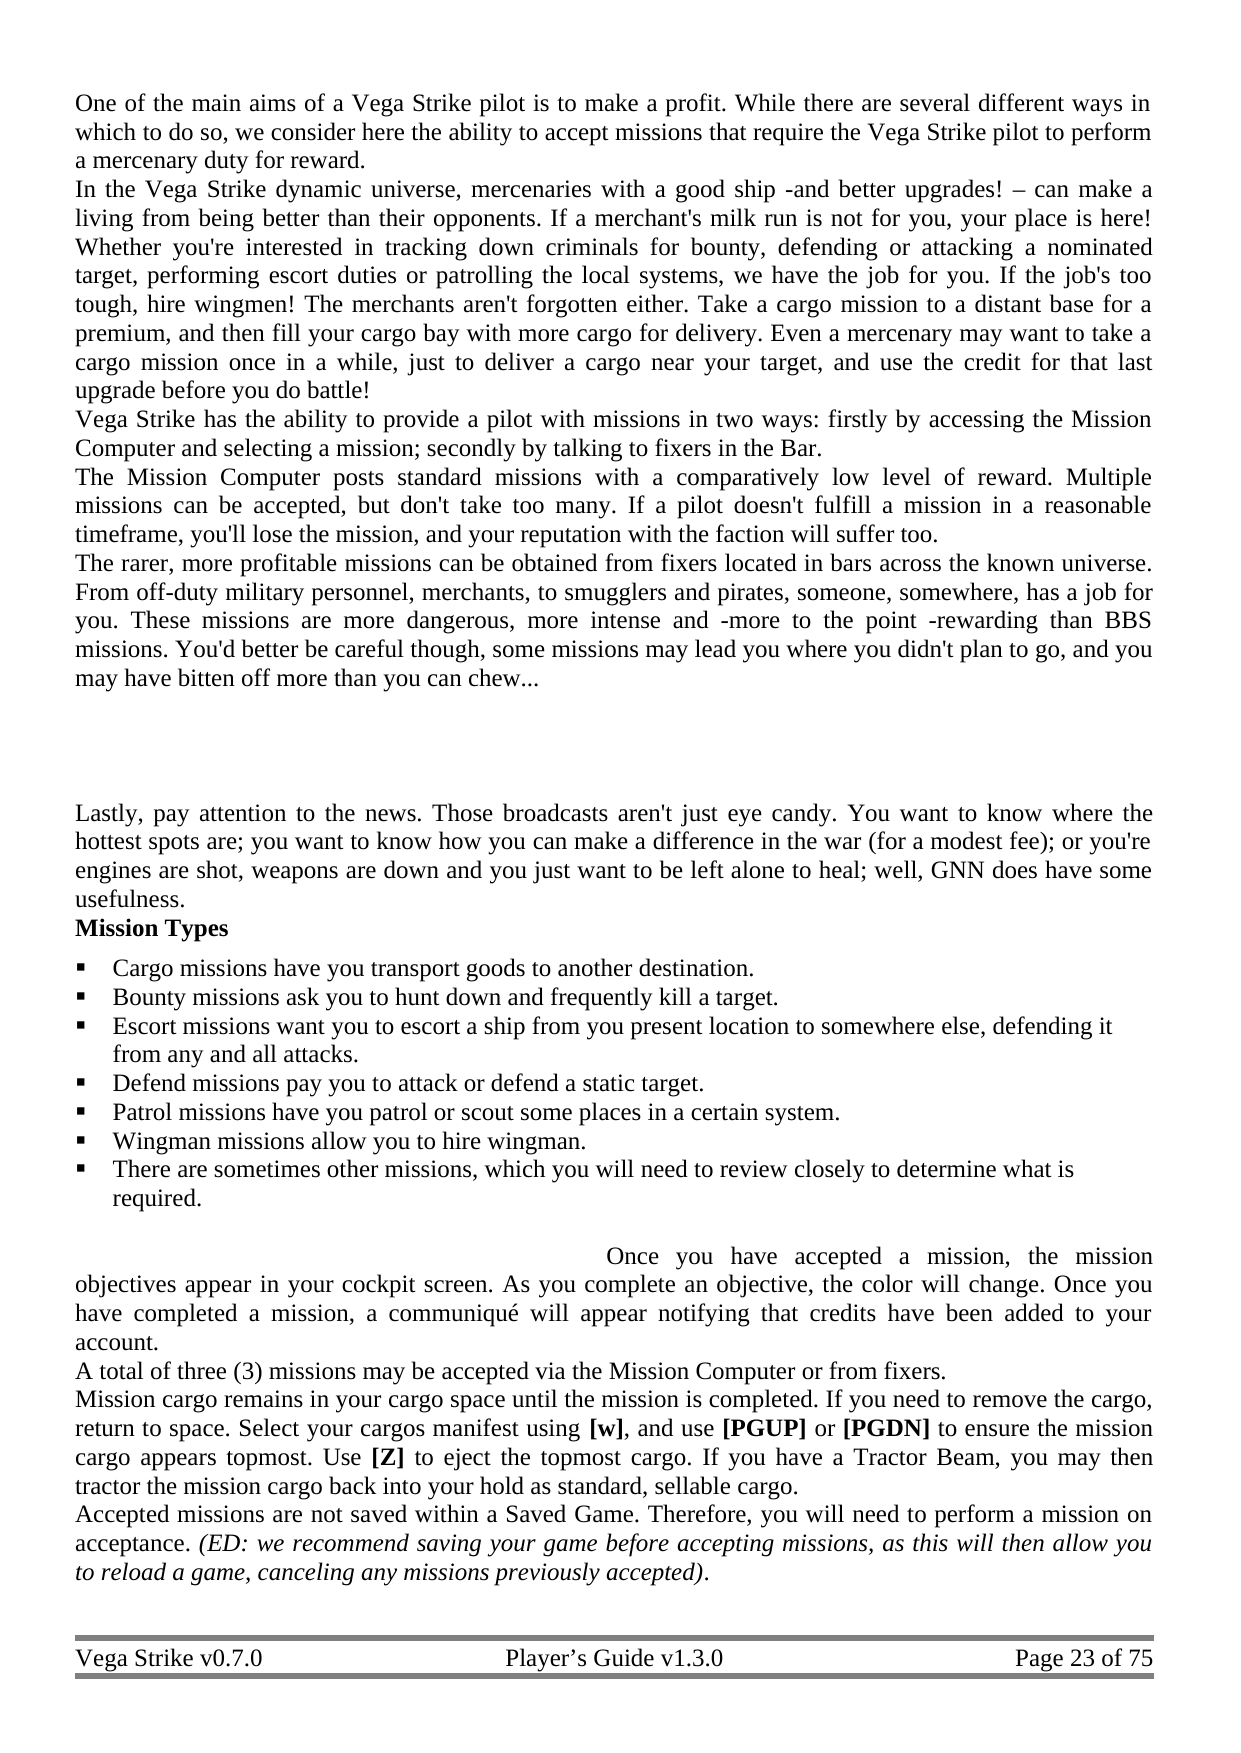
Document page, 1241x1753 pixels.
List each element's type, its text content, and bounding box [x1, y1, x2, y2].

text Mission Types [75, 913, 1154, 941]
list Defend missions pay you to attack or defend a static target. [75, 1068, 1154, 1097]
list Bounty missions ask you to hunt down and frequently kill a target. [75, 982, 1154, 1011]
list Escort missions want you to escort a ship from you present location to somewhere else, defending it from any and all attacks. [75, 1011, 1154, 1068]
text A total of three (3) missions may be accepted via the Mission Computer or from fixers. [75, 1356, 1154, 1384]
text The Mission Computer posts standard missions with a comparatively low level of reward. Multiple missions can be accepted, but don't take too many. If a pilot doesn't fulfill a mission in a reasonable timeframe, you'll lose the mission, and your reputation with the faction will suffer too. [75, 462, 1154, 548]
text The rarer, more profitable missions can be obtained from fixers located in bars across the known universe. From off-duty military personnel, merchants, to smugglers and pirates, someone, somewhere, has a job for you. These missions are more dangerous, more intense and -more to the point -rewarding than BBS missions. You'd better be careful though, some missions may lead you where you didn't plan to go, and you may have bitten off more than you can chew... [75, 548, 1154, 692]
text Mission cargo remains in your cargo space until the mission is completed. If you need to remove the cargo, return to space. Select your cargos manifest using [w], and use [PGUP] or [PGDN] to ensure the mission cargo appears topmost. Use [Z] to eject the topmost cargo. If you have a Tractor Beam, you may then tractor the mission cargo back into your hold as standard, sellable cargo. [75, 1384, 1154, 1499]
text One of the main aims of a Vega Strike pilot is to make a profit. While there are several different ways in which to do so, we consider here the ability to accept missions that require the Vega Strike pilot to perform a mercenary duty for reward. [75, 88, 1154, 174]
list There are sometimes other missions, which you will need to review closely to determine what is required. [75, 1154, 1154, 1212]
text Lastly, pay attention to the news. Those broadcasts aren't just eye candy. You want to know where the hottest spots are; you want to know how you can make a difference in the war (for a modest fee); or you're engines are shot, weapons are down and you just want to be left alone to heal; well, GNN does have some usefulness. [75, 798, 1154, 913]
text Accepted missions are not saved within a Saved Game. Therefore, you will need to perform a mission on acceptance. (ED: we recommend saving your game before accepting missions, as this will then allow you to reload a game, canceling any missions previously accepted). [75, 1499, 1154, 1586]
list Patrol missions have you patrol or scout some places in a certain system. [75, 1097, 1154, 1126]
list Wingman missions allow you to hire wingman. [75, 1126, 1154, 1154]
list Cargo missions have you transport goods to another destination. [75, 953, 1154, 982]
text Once you have accepted a mission, the mission objectives appear in your cockpit screen. As you complete an objective, the color will change. Once you have completed a mission, a communiqué will appear notifying that credits have been added to your account. [75, 1241, 1154, 1356]
text In the Vega Strike dynamic universe, mercenaries with a good ship -and better upgrades! – can make a living from being better than their opponents. If a merchant's milk run is not for you, your place is here! Whether you're interested in tracking down criminals for bounty, defending or attacking a nominated target, performing escort duties or patrolling the local systems, we have the job for you. If the job's too tough, hire wingmen! The merchants aren't forgotten either. Take a cargo mission to a distant base for a premium, and then fill your cargo bay with more cargo for delivery. Even a mercenary may want to take a cargo mission once in a while, just to deliver a cargo near your target, and use the credit for that last upgrade before you do battle! [75, 174, 1154, 404]
text Vega Strike has the ability to provide a pilot with missions in two ways: firstly by accessing the Mission Computer and selecting a mission; secondly by talking to fixers in the Bar. [75, 404, 1154, 462]
